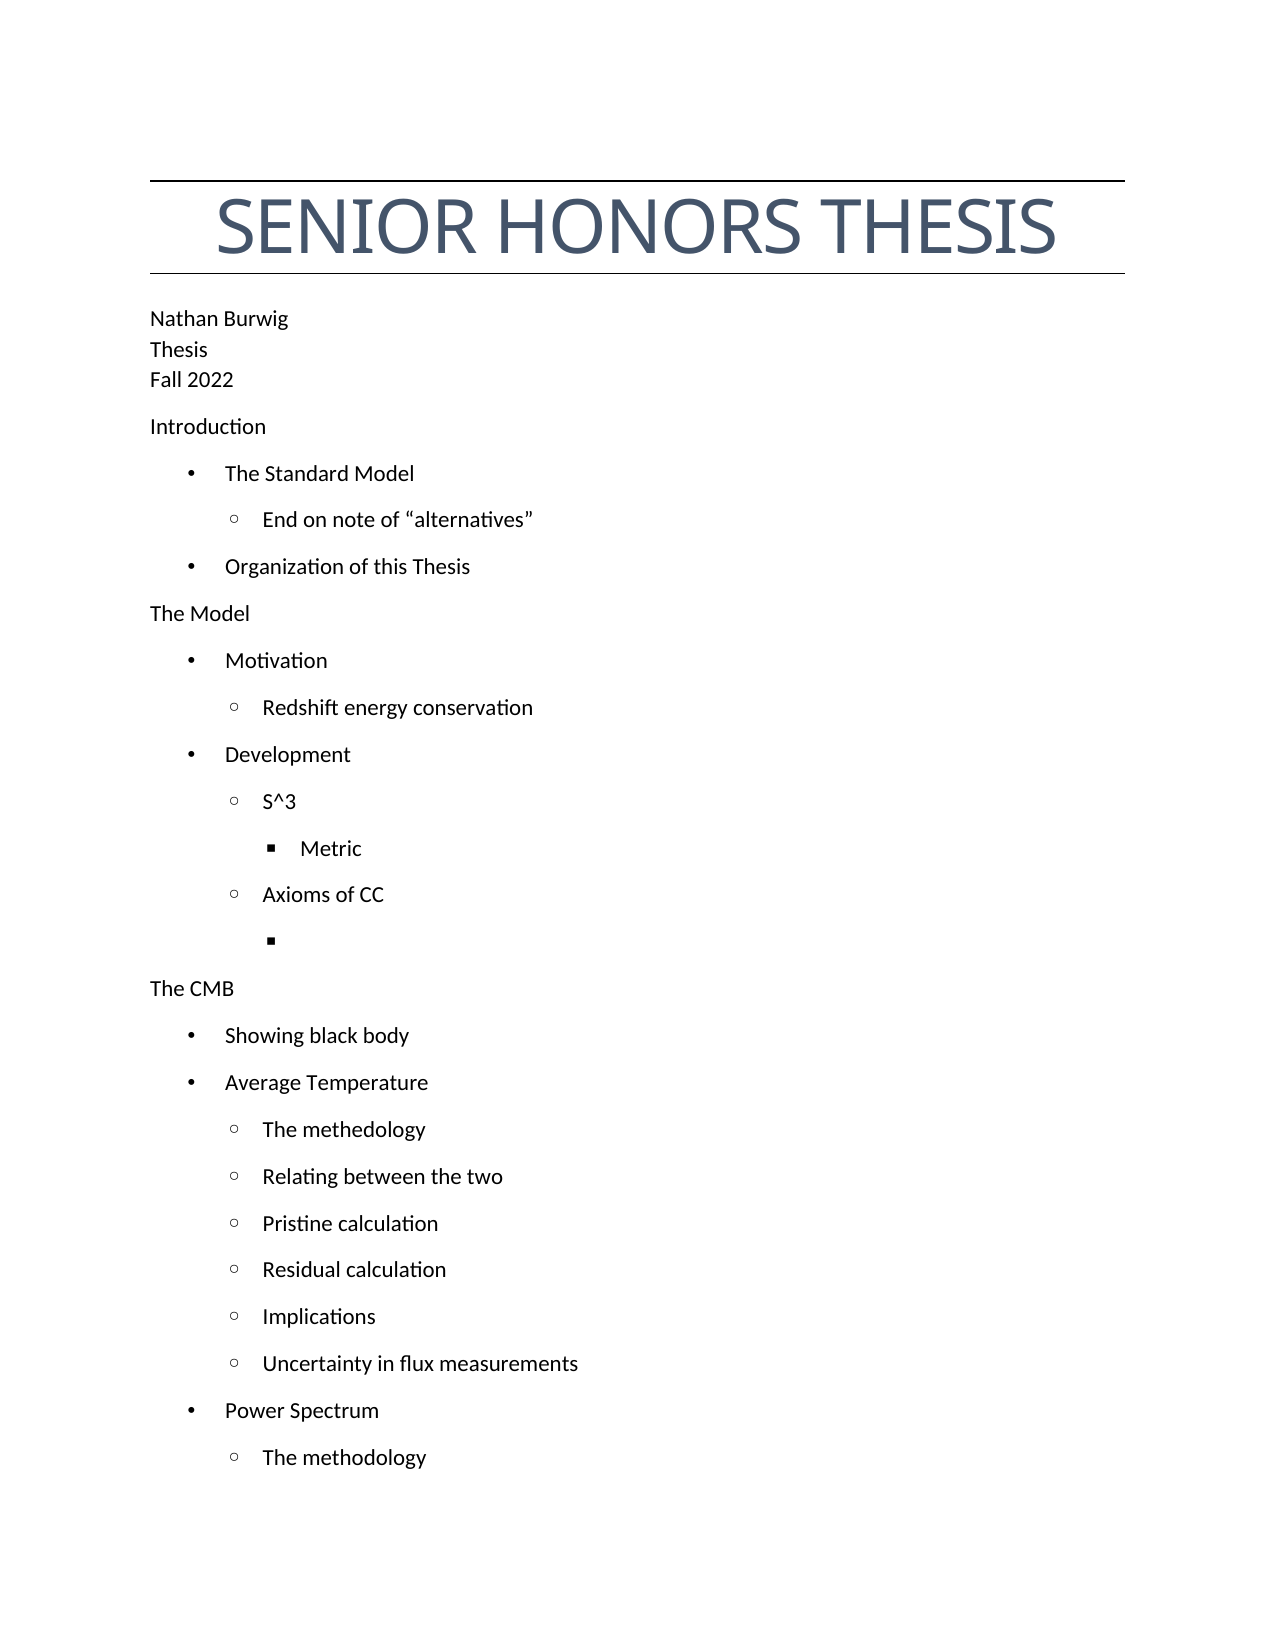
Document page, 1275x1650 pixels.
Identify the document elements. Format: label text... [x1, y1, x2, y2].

list Axioms of CC [225, 881, 1125, 908]
text The Model [150, 599, 1125, 627]
title SENIOR HONORS THESIS [150, 182, 1125, 273]
list Metric [262, 834, 1125, 862]
list Showing black body [187, 1021, 1125, 1049]
list Relating between the two [225, 1162, 1125, 1190]
text The CMB [150, 974, 1125, 1002]
list The methodology [225, 1443, 1125, 1471]
list Implications [225, 1302, 1125, 1330]
list S^3 [225, 787, 1125, 815]
list Motivation [187, 646, 1125, 674]
list Uncertainty in flux measurements [225, 1349, 1125, 1377]
list The methedology [225, 1115, 1125, 1143]
text Fall 2022 [150, 365, 1125, 393]
list Redshift energy conservation [225, 693, 1125, 721]
text Introduction [150, 412, 1125, 440]
list The Standard Model [187, 459, 1125, 487]
list Pristine calculation [225, 1209, 1125, 1237]
list End on note of “alternatives” [225, 506, 1125, 533]
text Thesis [150, 335, 1125, 363]
list Residual calculation [225, 1256, 1125, 1283]
list Power Spectrum [187, 1396, 1125, 1424]
list Average Temperature [187, 1068, 1125, 1096]
list Organization of this Thesis [187, 552, 1125, 580]
list Development [187, 740, 1125, 768]
text Nathan Burwig [150, 304, 1125, 332]
